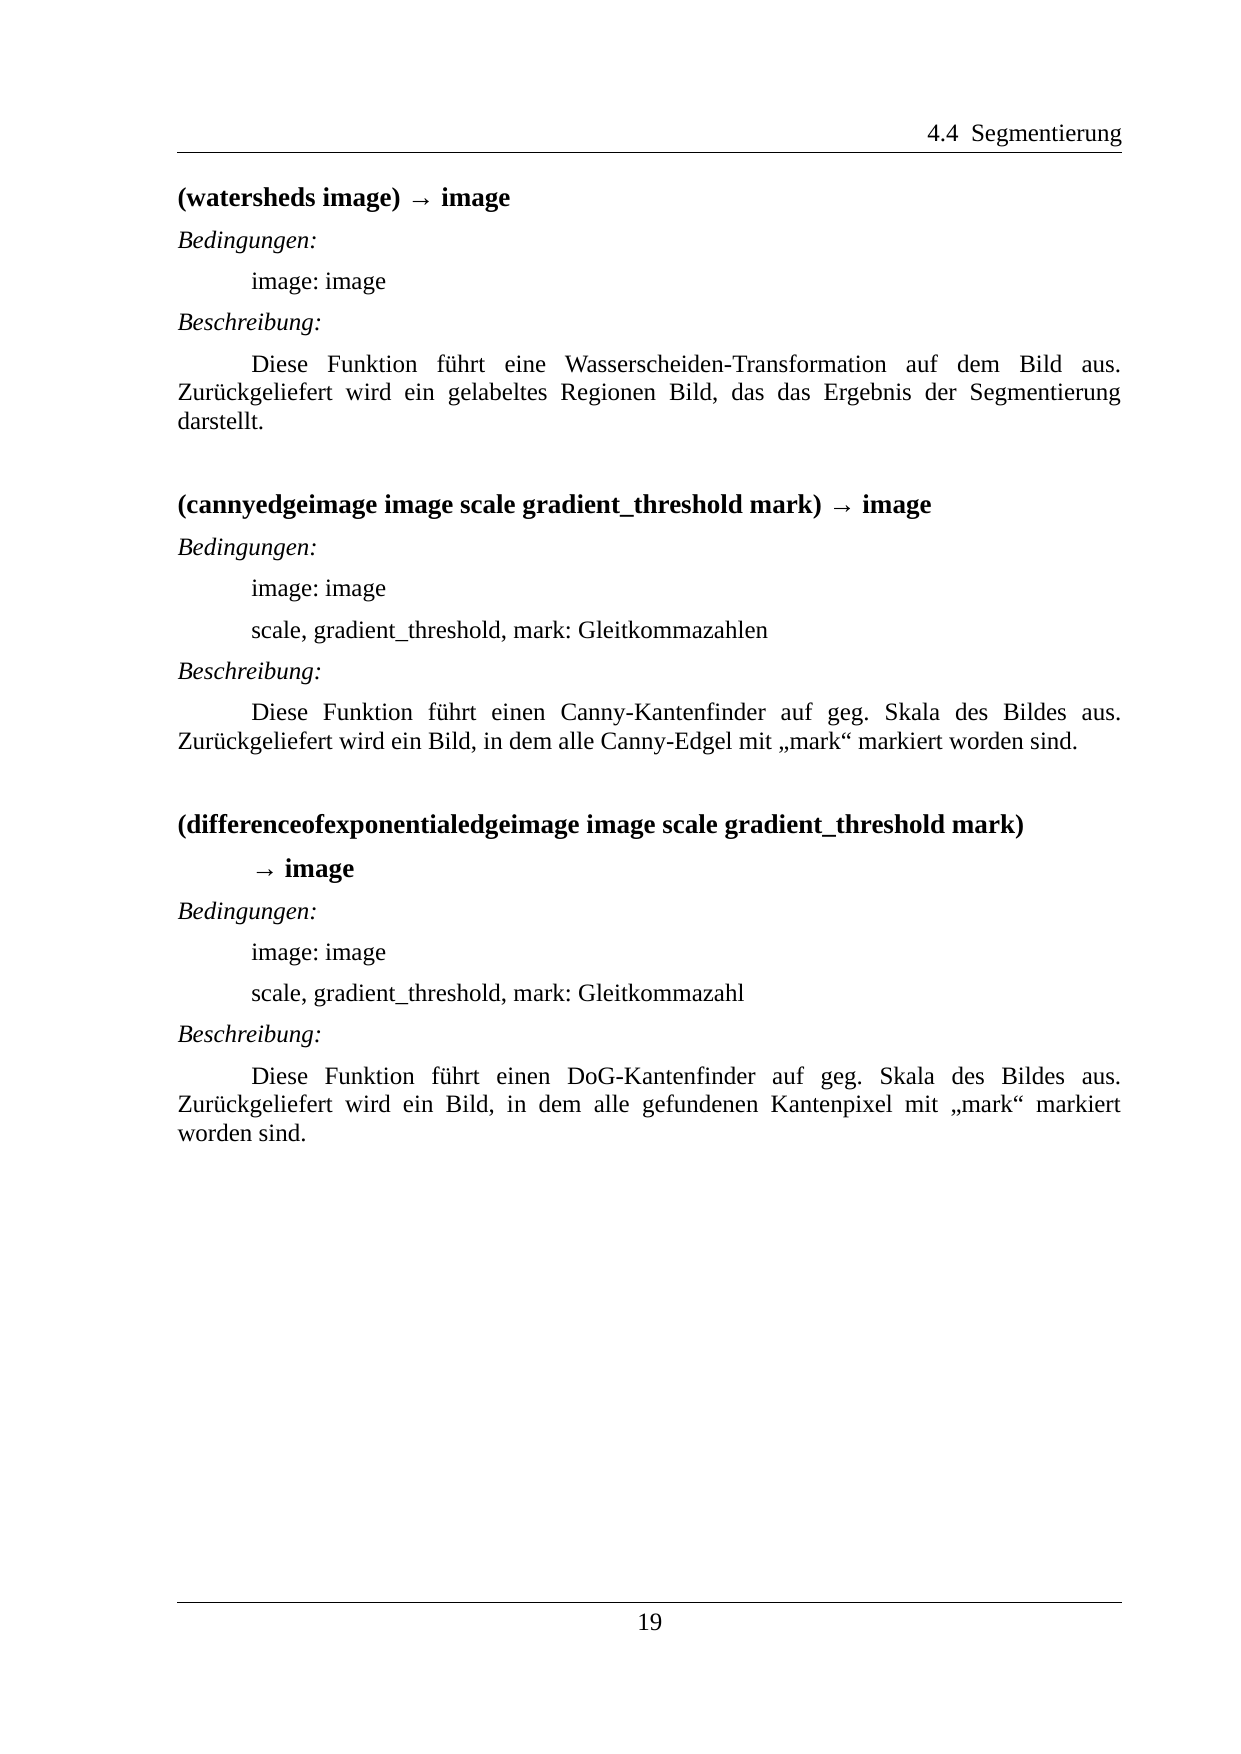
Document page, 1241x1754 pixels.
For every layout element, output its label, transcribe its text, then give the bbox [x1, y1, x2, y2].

text image: image [177, 573, 1122, 602]
text Bedingungen: [177, 896, 1122, 924]
text Bedingungen: [177, 532, 1122, 561]
text image: image [177, 266, 1122, 295]
text Bedingungen: [177, 225, 1122, 254]
text image: image [177, 937, 1122, 966]
text Diese Funktion führt eine Wasserscheiden-Transformation auf dem Bild aus. Zurückgeliefert wird ein gelabeltes Regionen Bild, das das Ergebnis der Segmentierung darstellt. [177, 349, 1122, 435]
text (cannyedgeimage image scale gradient_threshold mark) → image [177, 489, 1122, 520]
text (watersheds image) → image [177, 181, 1122, 212]
text (differenceofexponentialedgeimage image scale gradient_threshold mark) [177, 808, 1122, 840]
text Diese Funktion führt einen DoG-Kantenfinder auf geg. Skala des Bildes aus. Zurückgeliefert wird ein Bild, in dem alle gefundenen Kantenpixel mit „mark“ markiert worden sind. [177, 1061, 1122, 1147]
text Diese Funktion führt einen Canny-Kantenfinder auf geg. Skala des Bildes aus. Zurückgeliefert wird ein Bild, in dem alle Canny-Edgel mit „mark“ markiert worden sind. [177, 697, 1122, 755]
text scale, gradient_threshold, mark: Gleitkommazahlen [177, 615, 1122, 643]
text Beschreibung: [177, 307, 1122, 336]
text scale, gradient_threshold, mark: Gleitkommazahl [177, 978, 1122, 1007]
text Beschreibung: [177, 1019, 1122, 1048]
text Beschreibung: [177, 656, 1122, 685]
text → image [177, 852, 1122, 883]
